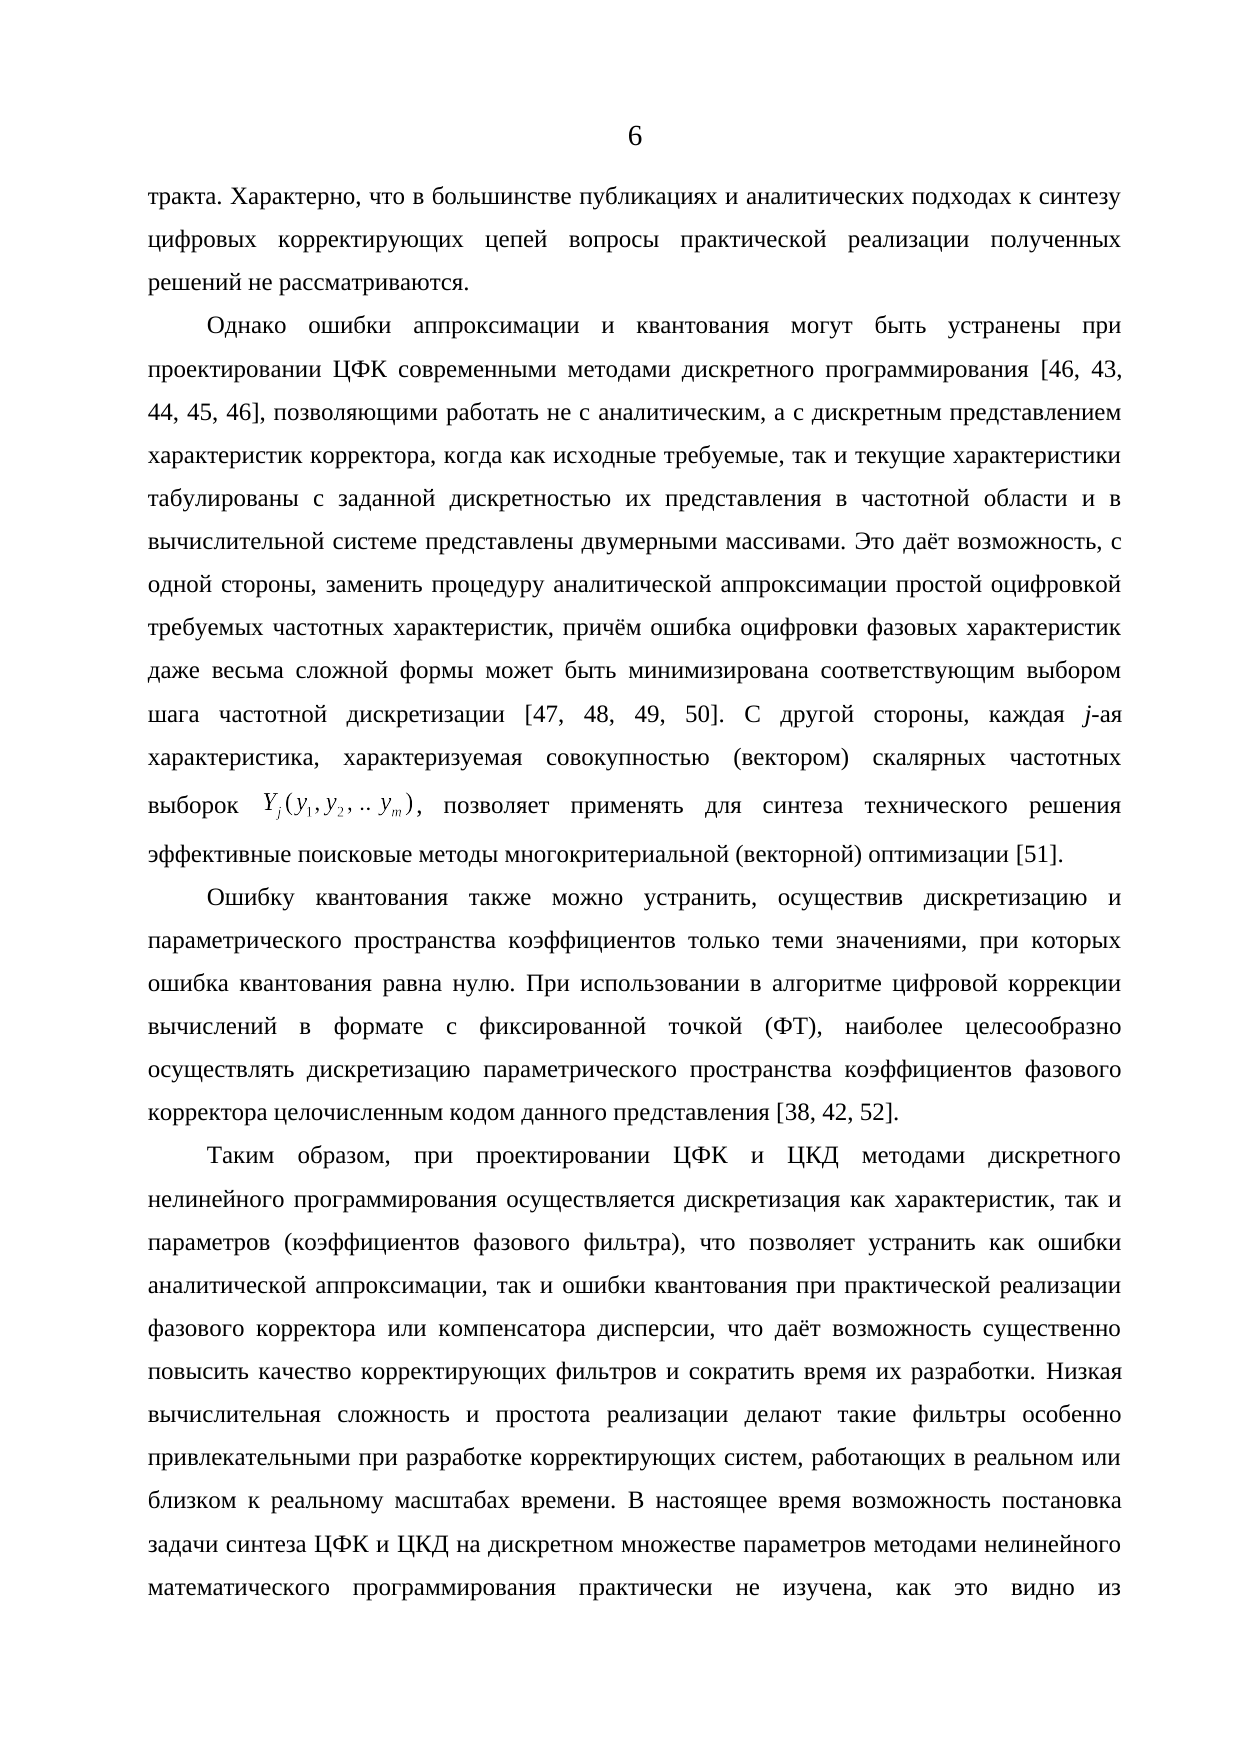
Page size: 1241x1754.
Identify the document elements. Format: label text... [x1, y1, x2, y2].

text тракта. Характерно, что в большинстве публикациях и аналитических подходах к синтезу цифровых корректирующих цепей вопросы практической реализации полученных решений не рассматриваются. [148, 181, 1122, 296]
text Однако ошибки аппроксимации и квантования могут быть устранены при проектировании ЦФК современными методами дискретного программирования [46, 43, 44, 45, 46], позволяющими работать не с аналитическим, а с дискретным представлением характеристик корректора, когда как исходные требуемые, так и текущие характеристики табулированы с заданной дискретностью их представления в частотной области и в вычислительной системе представлены двумерными массивами. Это даёт возможность, с одной стороны, заменить процедуру аналитической аппроксимации простой оцифровкой требуемых частотных характеристик, причём ошибка оцифровки фазовых характеристик даже весьма сложной формы может быть минимизирована соответствующим выбором шага частотной дискретизации [47, 48, 49, 50]. С другой стороны, каждая j-ая характеристика, характеризуемая совокупностью (вектором) скалярных частотных выборок , позволяет применять для синтеза технического решения эффективные поисковые методы многокритериальной (векторной) оптимизации [51]. [148, 311, 1122, 867]
text Таким образом, при проектировании ЦФК и ЦКД методами дискретного нелинейного программирования осуществляется дискретизация как характеристик, так и параметров (коэффициентов фазового фильтра), что позволяет устранить как ошибки аналитической аппроксимации, так и ошибки квантования при практической реализации фазового корректора или компенсатора дисперсии, что даёт возможность существенно повысить качество корректирующих фильтров и сократить время их разработки. Низкая вычислительная сложность и простота реализации делают такие фильтры особенно привлекательными при разработке корректирующих систем, работающих в реальном или близком к реальному масштабах времени. В настоящее время возможность постановка задачи синтеза ЦФК и ЦКД на дискретном множестве параметров методами нелинейного математического программирования практически не изучена, как это видно из [148, 1141, 1122, 1601]
text Ошибку квантования также можно устранить, осуществив дискретизацию и параметрического пространства коэффициентов только теми значениями, при которых ошибка квантования равна нулю. При использовании в алгоритме цифровой коррекции вычислений в формате с фиксированной точкой (ФТ), наиболее целесообразно осуществлять дискретизацию параметрического пространства коэффициентов фазового корректора целочисленным кодом данного представления [38, 42, 52]. [148, 882, 1122, 1126]
